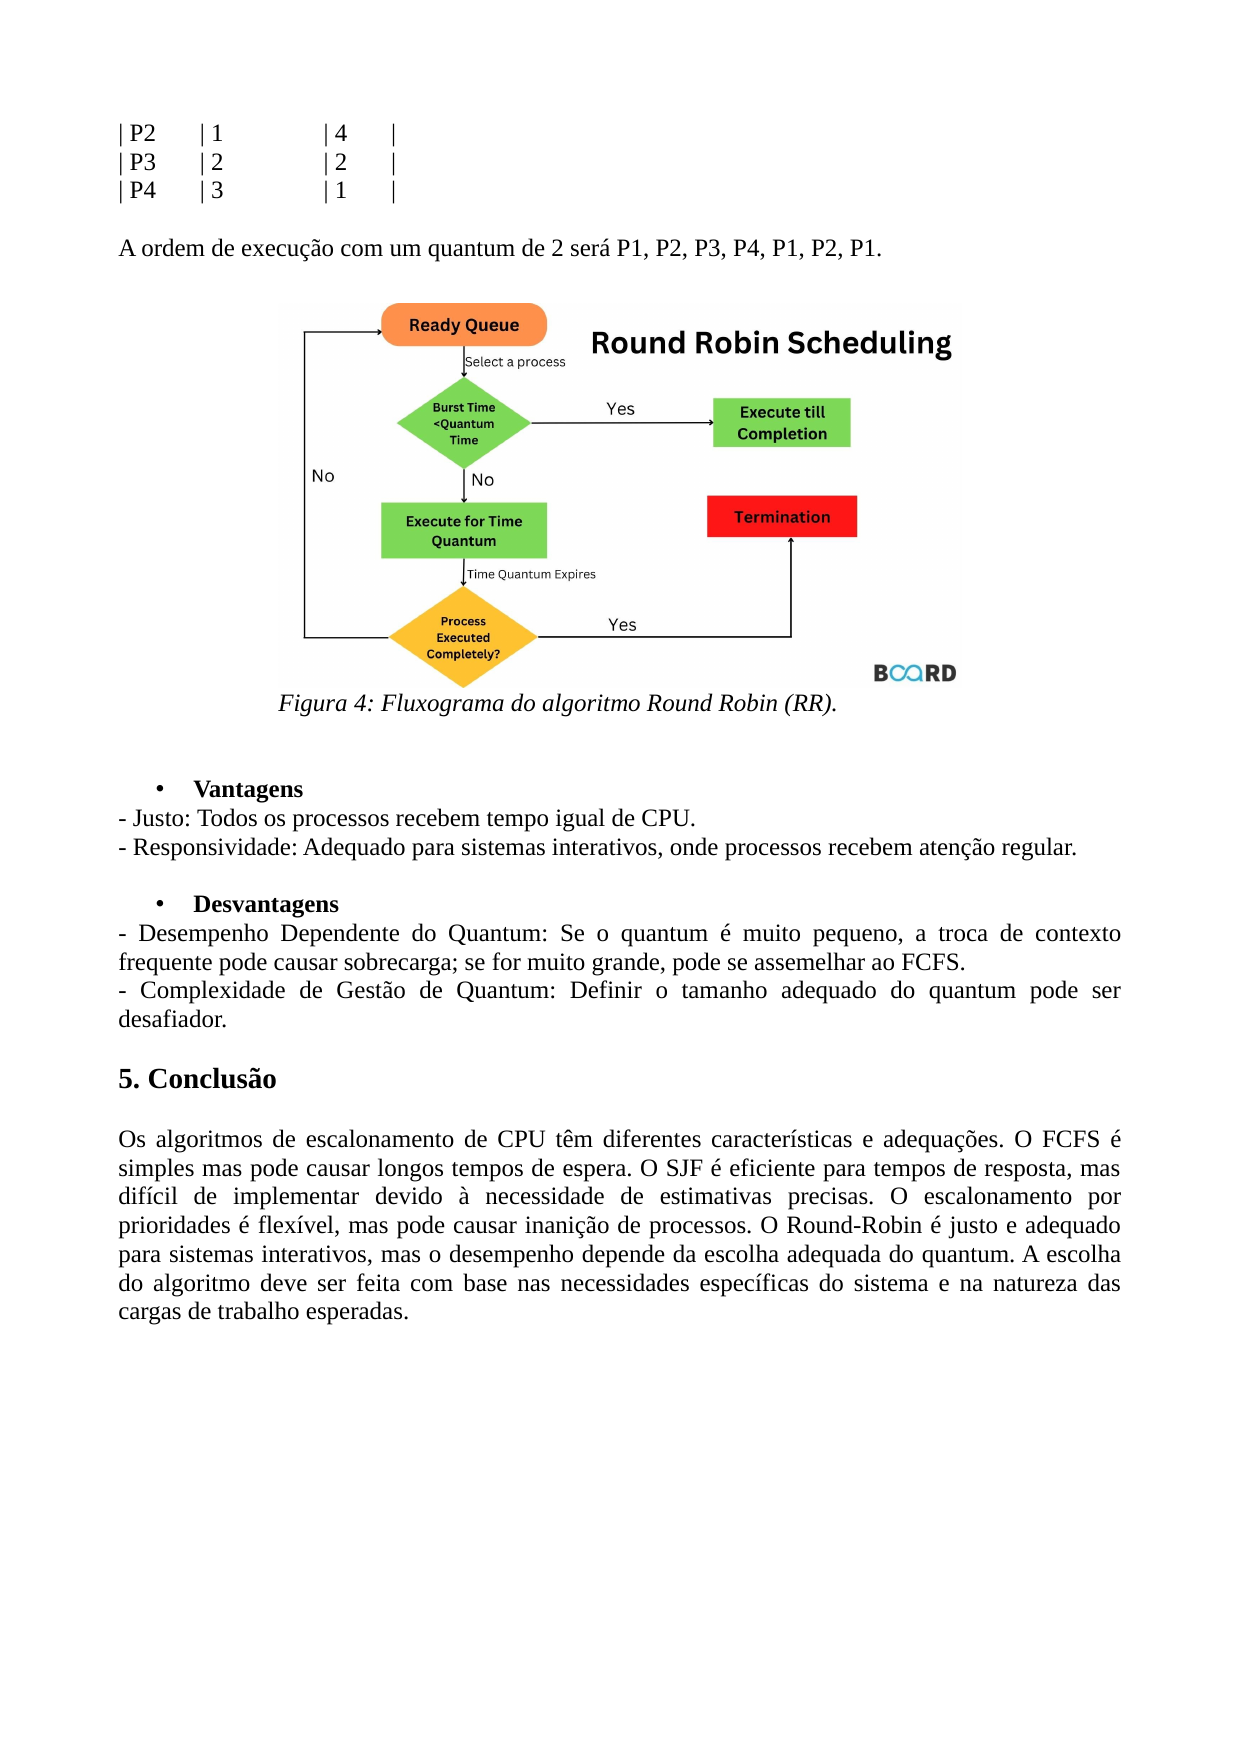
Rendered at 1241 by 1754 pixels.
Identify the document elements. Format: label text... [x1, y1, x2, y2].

text | P3 | 2 | 2 | [118, 147, 1122, 176]
text | P2 | 1 | 4 | [118, 118, 1122, 147]
list Vantagens [156, 774, 1122, 803]
text 5. Conclusão [118, 1062, 1122, 1095]
text Os algoritmos de escalonamento de CPU têm diferentes características e adequações. O FCFS é simples mas pode causar longos tempos de espera. O SJF é eficiente para tempos de resposta, mas difícil de implementar devido à necessidade de estimativas precisas. O escalonamento por prioridades é flexível, mas pode causar inanição de processos. O Round-Robin é justo e adequado para sistemas interativos, mas o desempenho depende da escolha adequada do quantum. A escolha do algoritmo deve ser feita com base nas necessidades específicas do sistema e na natureza das cargas de trabalho esperadas. [118, 1124, 1122, 1325]
text | P4 | 3 | 1 | [118, 176, 1122, 204]
text - Complexidade de Gestão de Quantum: Definir o tamanho adequado do quantum pode ser desafiador. [118, 975, 1122, 1033]
text - Desempenho Dependente do Quantum: Se o quantum é muito pequeno, a troca de contexto frequente pode causar sobrecarga; se for muito grande, pode se assemelhar ao FCFS. [118, 918, 1122, 975]
picture [278, 303, 963, 688]
list Desvantagens [156, 889, 1122, 918]
text A ordem de execução com um quantum de 2 será P1, P2, P3, P4, P1, P2, P1. [118, 233, 1122, 262]
text Figura 4: Fluxograma do algoritmo Round Robin (RR). [278, 688, 962, 717]
text - Responsividade: Adequado para sistemas interativos, onde processos recebem atenção regular. [118, 832, 1122, 860]
text - Justo: Todos os processos recebem tempo igual de CPU. [118, 803, 1122, 832]
